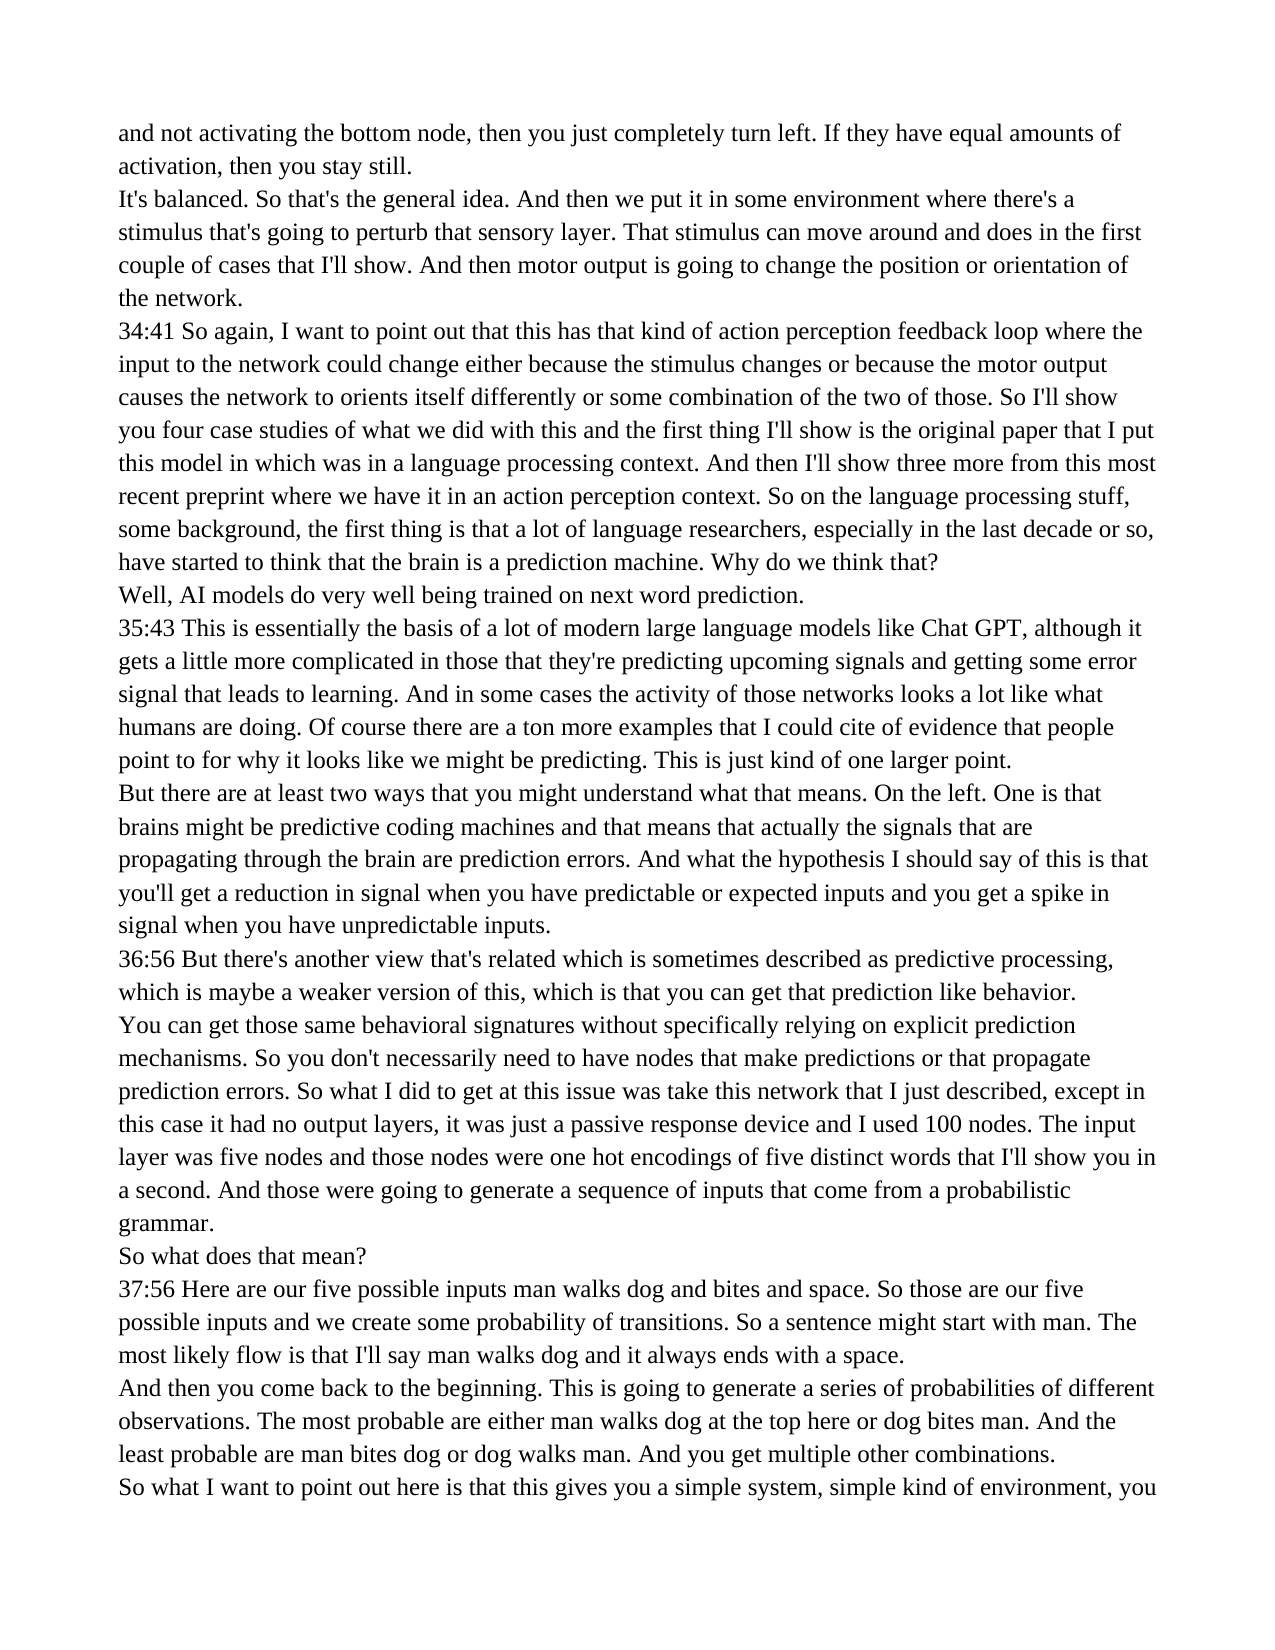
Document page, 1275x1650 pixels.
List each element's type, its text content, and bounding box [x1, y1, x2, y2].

text 34:41 So again, I want to point out that this has that kind of action perception feedback loop where the input to the network could change either because the stimulus changes or because the motor output causes the network to orients itself differently or some combination of the two of those. So I'll show you four case studies of what we did with this and the first thing I'll show is the original paper that I put this model in which was in a language processing context. And then I'll show three more from this most recent preprint where we have it in an action perception context. So on the language processing stuff, some background, the first thing is that a lot of language researchers, especially in the last decade or so, have started to think that the brain is a prediction machine. Why do we think that? [118, 316, 1157, 576]
text 35:43 This is essentially the basis of a lot of modern large language models like Chat GPT, although it gets a little more complicated in those that they're predicting upcoming signals and getting some error signal that leads to learning. And in some cases the activity of those networks looks a lot like what humans are doing. Of course there are a ton more examples that I could cite of evidence that people point to for why it looks like we might be predicting. This is just kind of one larger point. [118, 613, 1157, 774]
text 36:56 But there's another view that's related which is sometimes described as predictive processing, which is maybe a weaker version of this, which is that you can get that prediction like behavior. [118, 944, 1157, 1005]
text So what I want to point out here is that this gives you a simple system, simple kind of environment, you [118, 1472, 1157, 1501]
text You can get those same behavioral signatures without specifically relying on explicit prediction mechanisms. So you don't necessarily need to have nodes that make predictions or that propagate prediction errors. So what I did to get at this issue was take this network that I just described, except in this case it had no output layers, it was just a passive response device and I used 100 nodes. The input layer was five nodes and those nodes were one hot encodings of five distinct words that I'll show you in a second. And those were going to generate a sequence of inputs that come from a probabilistic grammar. [118, 1010, 1157, 1237]
text and not activating the bottom node, then you just completely turn left. If they have equal amounts of activation, then you stay still. [118, 118, 1157, 180]
text And then you come back to the beginning. This is going to generate a series of probabilities of different observations. The most probable are either man walks dog at the top here or dog bites man. And the least probable are man bites dog or dog walks man. And you get multiple other combinations. [118, 1373, 1157, 1468]
text But there are at least two ways that you might understand what that means. On the left. One is that brains might be predictive coding machines and that means that actually the signals that are propagating through the brain are prediction errors. And what the hypothesis I should say of this is that you'll get a reduction in signal when you have predictable or expected inputs and you get a spike in signal when you have unpredictable inputs. [118, 778, 1157, 939]
text It's balanced. So that's the general idea. And then we put it in some environment where there's a stimulus that's going to perturb that sensory layer. That stimulus can move around and does in the first couple of cases that I'll show. And then motor output is going to change the position or orientation of the network. [118, 184, 1157, 312]
text 37:56 Here are our five possible inputs man walks dog and bites and space. So those are our five possible inputs and we create some probability of transitions. So a sentence might start with man. The most likely flow is that I'll say man walks dog and it always ends with a space. [118, 1274, 1157, 1369]
text Well, AI models do very well being trained on next word prediction. [118, 580, 1157, 609]
text So what does that mean? [118, 1241, 1157, 1269]
